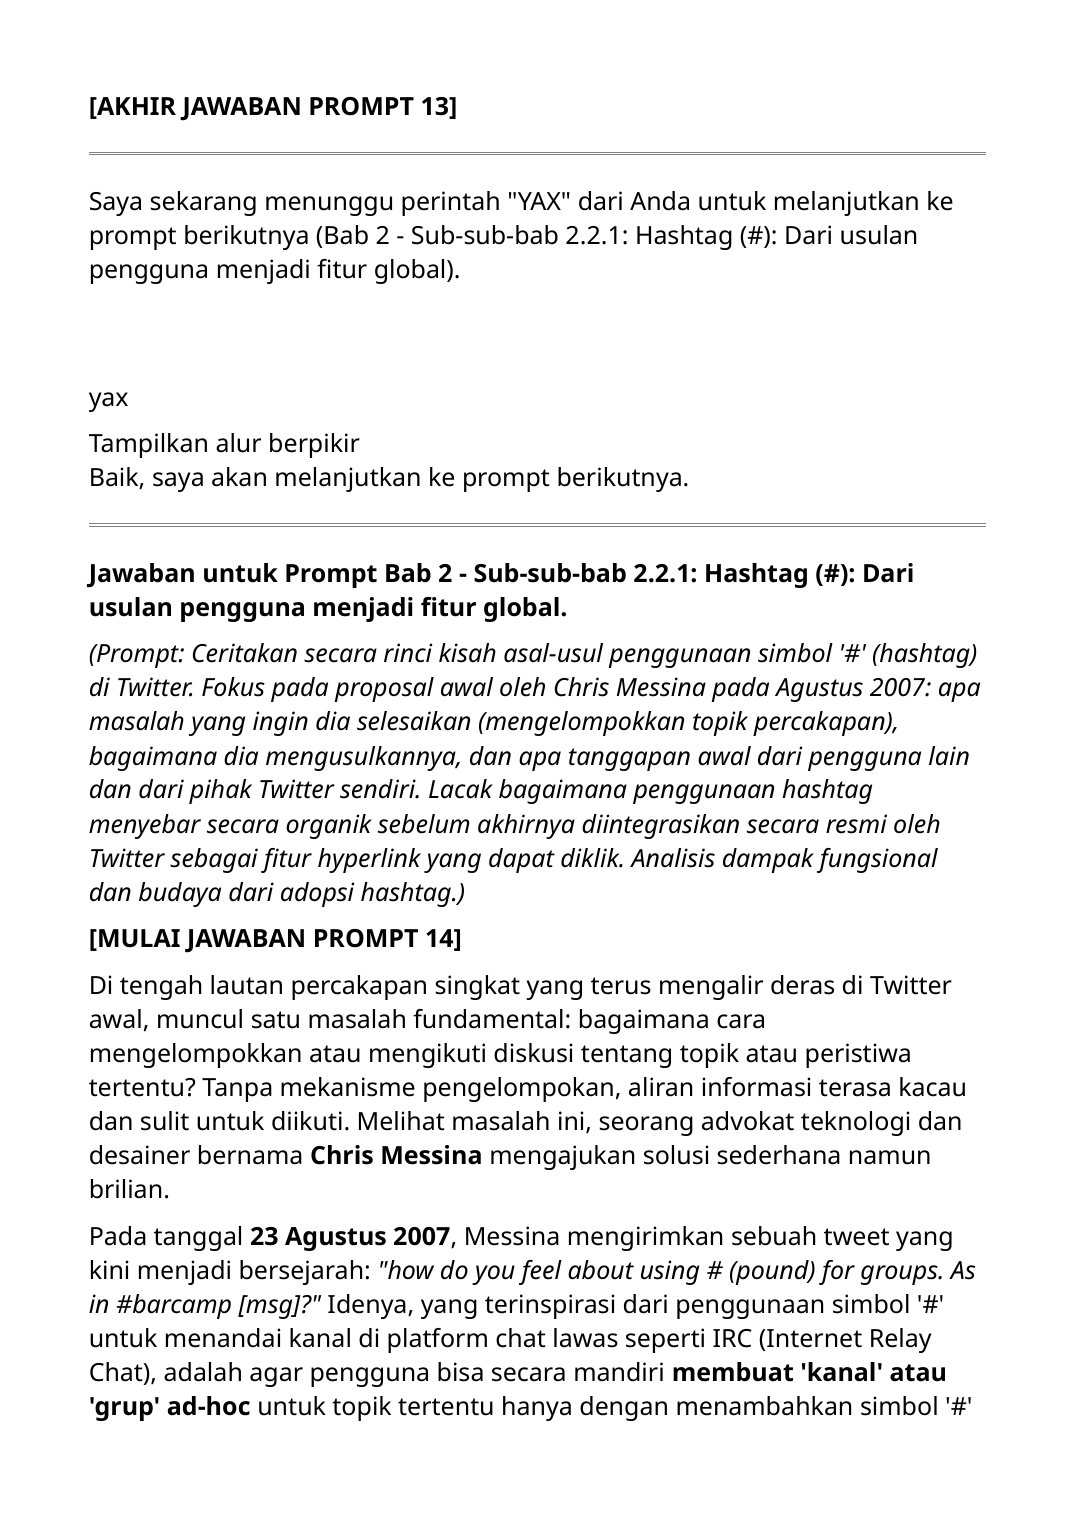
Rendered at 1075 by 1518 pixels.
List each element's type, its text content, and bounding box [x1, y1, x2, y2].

text Pada tanggal 23 Agustus 2007, Messina mengirimkan sebuah tweet yang kini menjadi bersejarah: "how do you feel about using # (pound) for groups. As in #barcamp [msg]?" Idenya, yang terinspirasi dari penggunaan simbol '#' untuk menandai kanal di platform chat lawas seperti IRC (Internet Relay Chat), adalah agar pengguna bisa secara mandiri membuat 'kanal' atau 'grup' ad-hoc untuk topik tertentu hanya dengan menambahkan simbol '#' [88, 1218, 986, 1423]
text Saya sekarang menunggu perintah "YAX" dari Anda untuk melanjutkan ke prompt berikutnya (Bab 2 - Sub-sub-bab 2.2.1: Hashtag (#): Dari usulan pengguna menjadi fitur global). [88, 184, 986, 286]
text (Prompt: Ceritakan secara rinci kisah asal-usul penggunaan simbol '#' (hashtag) di Twitter. Fokus pada proposal awal oleh Chris Messina pada Agustus 2007: apa masalah yang ingin dia selesaikan (mengelompokkan topik percakapan), bagaimana dia mengusulkannya, dan apa tanggapan awal dari pengguna lain dan dari pihak Twitter sendiri. Lacak bagaimana penggunaan hashtag menyebar secara organik sebelum akhirnya diintegrasikan secara resmi oleh Twitter sebagai fitur hyperlink yang dapat diklik. Analisis dampak fungsional dan budaya dari adopsi hashtag.) [88, 636, 986, 908]
text Jawaban untuk Prompt Bab 2 - Sub-sub-bab 2.2.1: Hashtag (#): Dari usulan pengguna menjadi fitur global. [88, 555, 986, 623]
text yax [88, 379, 986, 413]
text Di tengah lautan percakapan singkat yang terus mengalir deras di Twitter awal, muncul satu masalah fundamental: bagaimana cara mengelompokkan atau mengikuti diskusi tentang topik atau peristiwa tertentu? Tanpa mekanisme pengelompokan, aliran informasi terasa kacau dan sulit untuk diikuti. Melihat masalah ini, seorang advokat teknologi dan desainer bernama Chris Messina mengajukan solusi sederhana namun brilian. [88, 967, 986, 1206]
text [MULAI JAWABAN PROMPT 14] [88, 921, 986, 955]
text Baik, saya akan melanjutkan ke prompt berikutnya. [88, 460, 986, 494]
text [AKHIR JAWABAN PROMPT 13] [88, 88, 986, 123]
text Tampilkan alur berpikir [88, 426, 986, 460]
